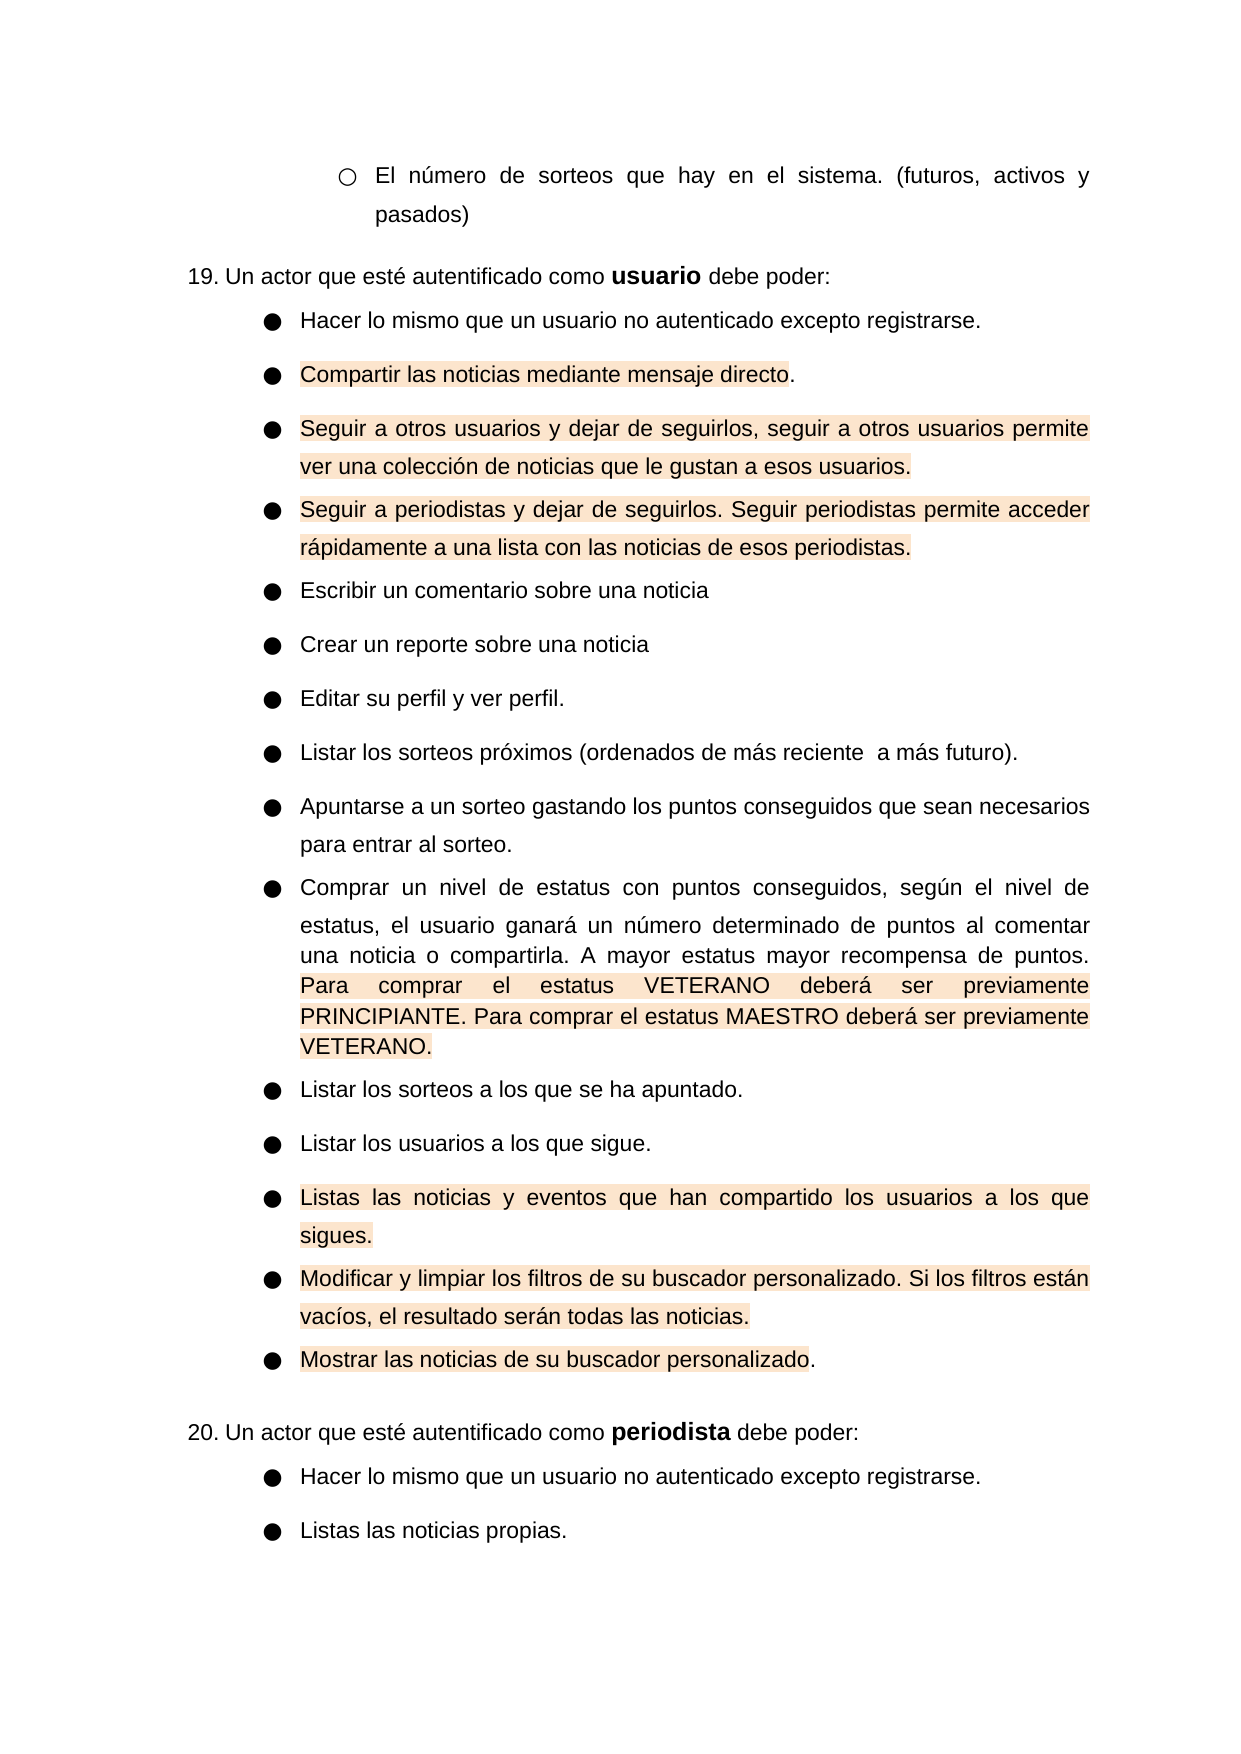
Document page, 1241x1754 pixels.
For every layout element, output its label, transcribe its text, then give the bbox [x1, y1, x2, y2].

list Listas las noticias propias. [262, 1504, 1090, 1551]
list Editar su perfil y ver perfil. [262, 672, 1090, 719]
list Mostrar las noticias de su buscador personalizado. [262, 1333, 1090, 1380]
list El número de sorteos que hay en el sistema. (futuros, activos y pasados) [337, 150, 1090, 227]
list Hacer lo mismo que un usuario no autenticado excepto registrarse. [262, 294, 1090, 341]
list Un actor que esté autentificado como periodista debe poder: [187, 1417, 1090, 1446]
list Listar los sorteos a los que se ha apuntado. [262, 1063, 1090, 1110]
list Listar los sorteos próximos (ordenados de más reciente a más futuro). [262, 726, 1090, 773]
list Comprar un nivel de estatus con puntos conseguidos, según el nivel de estatus, el usuario ganará un número determinado de puntos al comentar una noticia o compartirla. A mayor estatus mayor recompensa de puntos. Para comprar el estatus VETERANO deberá ser previamente PRINCIPIANTE. Para comprar el estatus MAESTRO deberá ser previamente VETERANO. [262, 861, 1090, 1059]
list Un actor que esté autentificado como usuario debe poder: [187, 261, 1090, 290]
list Seguir a otros usuarios y dejar de seguirlos, seguir a otros usuarios permite ver una colección de noticias que le gustan a esos usuarios. [262, 402, 1090, 479]
list Apuntarse a un sorteo gastando los puntos conseguidos que sean necesarios para entrar al sorteo. [262, 780, 1090, 857]
list Listar los usuarios a los que sigue. [262, 1117, 1090, 1164]
list Escribir un comentario sobre una noticia [262, 564, 1090, 611]
list Compartir las noticias mediante mensaje directo. [262, 348, 1090, 395]
list Seguir a periodistas y dejar de seguirlos. Seguir periodistas permite acceder rápidamente a una lista con las noticias de esos periodistas. [262, 483, 1090, 560]
list Listas las noticias y eventos que han compartido los usuarios a los que sigues. [262, 1171, 1090, 1248]
list Crear un reporte sobre una noticia [262, 618, 1090, 665]
list Modificar y limpiar los filtros de su buscador personalizado. Si los filtros están vacíos, el resultado serán todas las noticias. [262, 1252, 1090, 1329]
list Hacer lo mismo que un usuario no autenticado excepto registrarse. [262, 1450, 1090, 1497]
